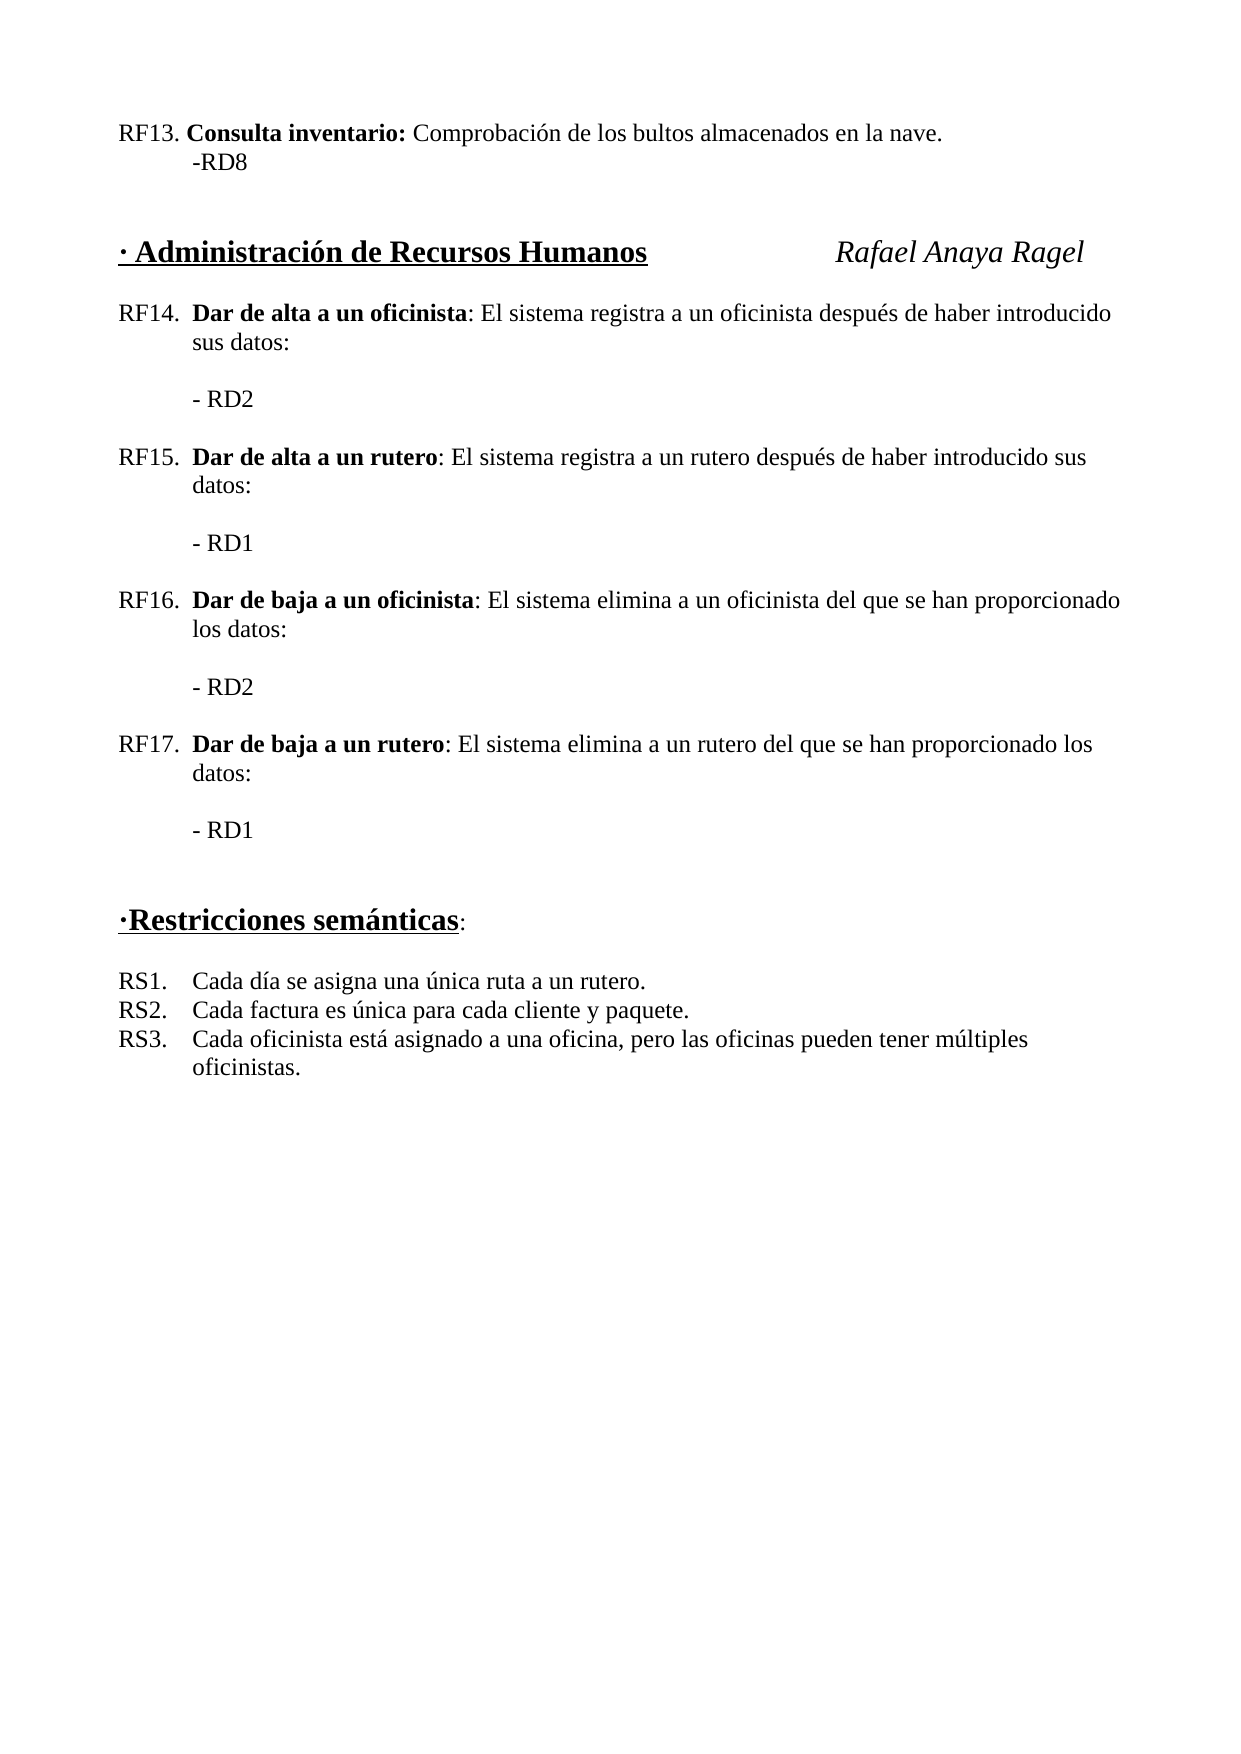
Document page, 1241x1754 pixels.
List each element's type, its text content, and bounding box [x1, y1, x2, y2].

text · Administración de Recursos Humanos Rafael Anaya Ragel [118, 233, 1122, 269]
text RF13. Consulta inventario: Comprobación de los bultos almacenados en la nave. [118, 118, 1122, 147]
text - RD2 [118, 672, 1122, 700]
text - RD2 [118, 384, 1122, 413]
text RF16. Dar de baja a un oficinista: El sistema elimina a un oficinista del que se han proporcionado los datos: [118, 585, 1122, 643]
text -RD8 [118, 147, 1122, 176]
text RF15. Dar de alta a un rutero: El sistema registra a un rutero después de haber introducido sus datos: [118, 442, 1122, 499]
text RF14. Dar de alta a un oficinista: El sistema registra a un oficinista después de haber introducido sus datos: [118, 298, 1122, 355]
text - RD1 [118, 815, 1122, 844]
text - RD1 [118, 528, 1122, 557]
text RS3. Cada oficinista está asignado a una oficina, pero las oficinas pueden tener múltiples oficinistas. [118, 1024, 1122, 1081]
text ·Restricciones semánticas: [118, 902, 1122, 937]
text RF17. Dar de baja a un rutero: El sistema elimina a un rutero del que se han proporcionado los datos: [118, 729, 1122, 787]
text RS1. Cada día se asigna una única ruta a un rutero. [118, 966, 1122, 995]
text RS2. Cada factura es única para cada cliente y paquete. [118, 995, 1122, 1024]
